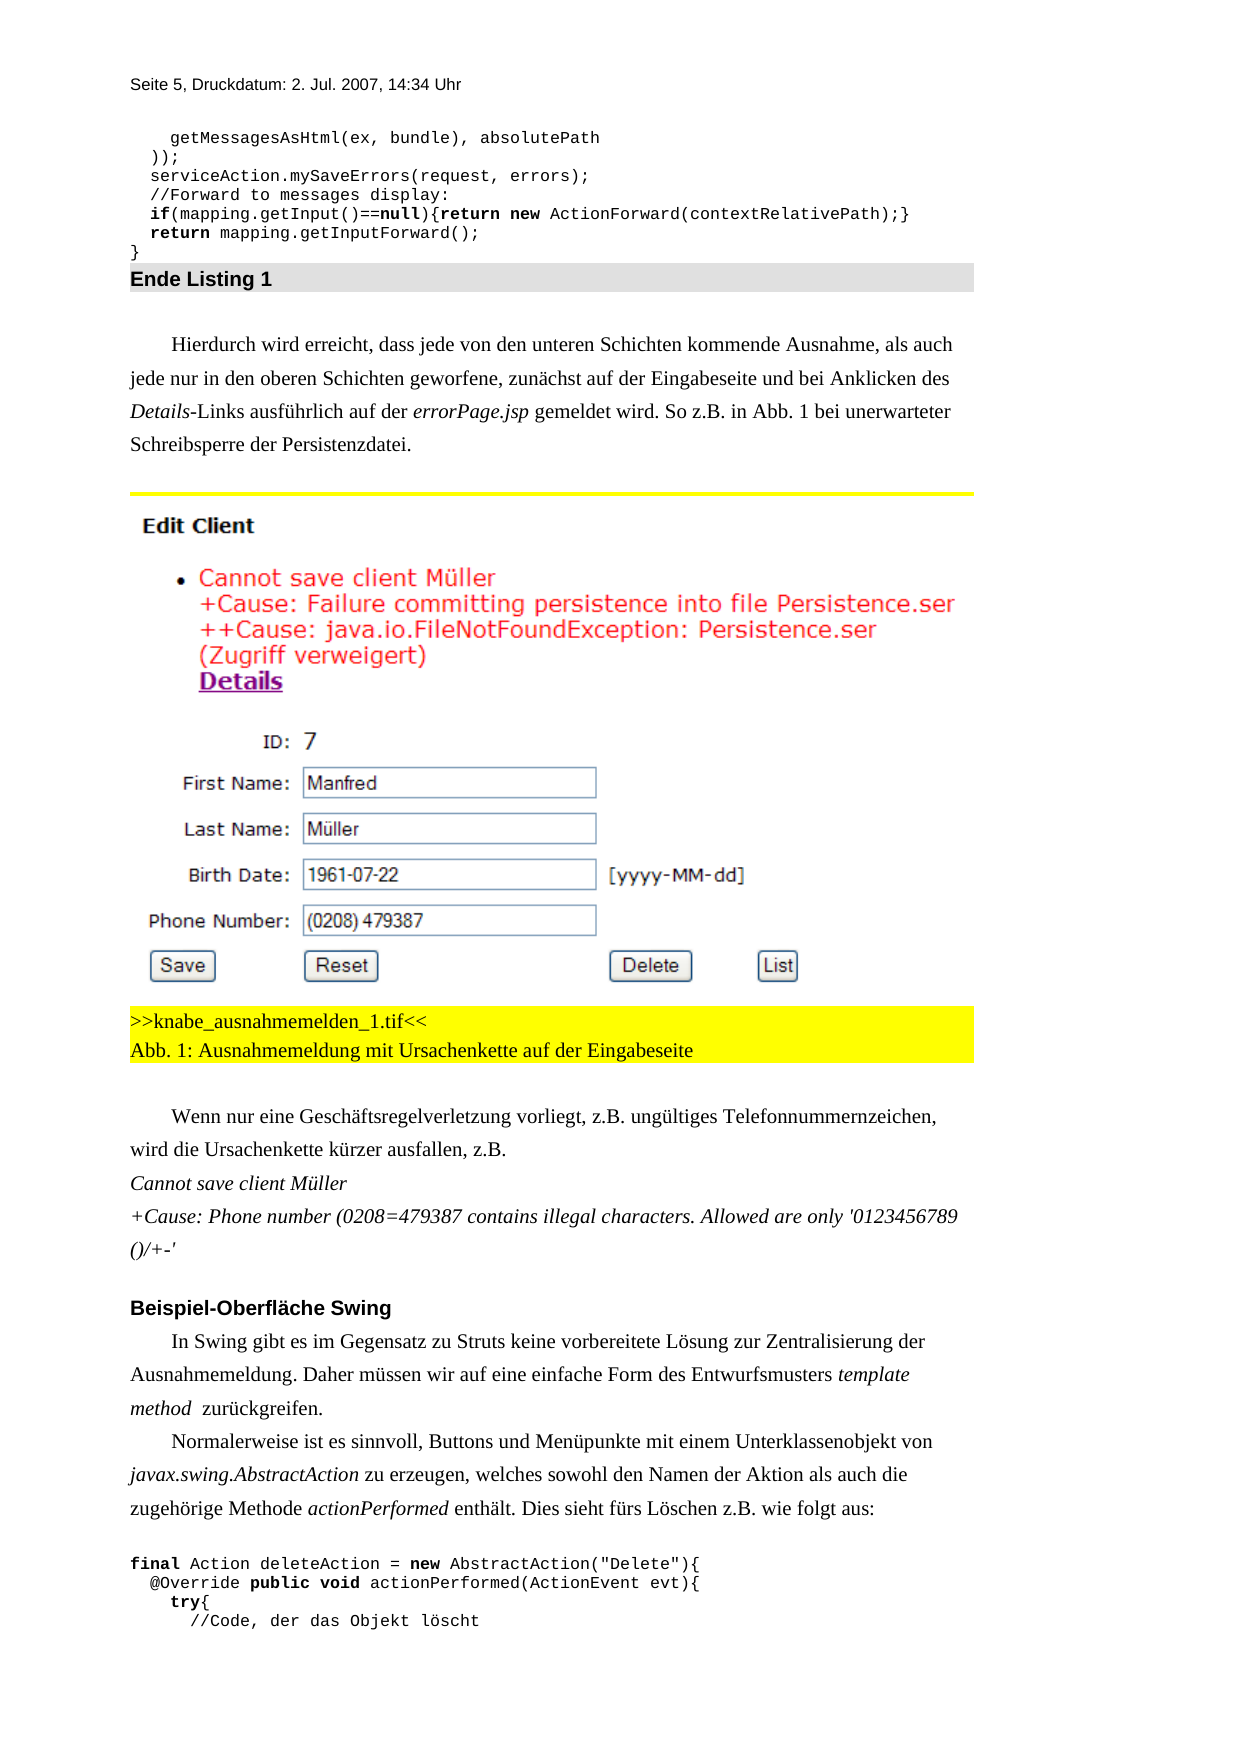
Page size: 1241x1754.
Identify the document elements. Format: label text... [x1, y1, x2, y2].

text } [130, 244, 974, 263]
text Normalerweise ist es sinnvoll, Buttons und Menüpunkte mit einem Unterklassenobjekt von javax.swing.AbstractAction zu erzeugen, welches sowohl den Namen der Aktion als auch die zugehörige Methode actionPerformed enthält. Dies sieht fürs Löschen z.B. wie folgt aus: [130, 1422, 974, 1522]
text Ende Listing 1 [130, 263, 974, 292]
text return mapping.getInputForward(); [130, 225, 974, 244]
text if(mapping.getInput()==null){return new ActionForward(contextRelativePath);} [130, 206, 974, 225]
text final Action deleteAction = new AbstractAction("Delete"){ [130, 1555, 974, 1574]
text In Swing gibt es im Gegensatz zu Struts keine vorbereitete Lösung zur Zentralisierung der Ausnahmemeldung. Daher müssen wir auf eine einfache Form des Entwurfsmusters template method zurückgreifen. [130, 1322, 974, 1422]
text Wenn nur eine Geschäftsregelverletzung vorliegt, z.B. ungültiges Telefonnummernzeichen, wird die Ursachenkette kürzer ausfallen, z.B. Cannot save client Müller +Cause: Phone number (0208=479387 contains illegal characters. Allowed are only '0123456789 ()/+-' [130, 1097, 974, 1263]
text //Code, der das Objekt löscht [130, 1612, 974, 1631]
text serviceAction.mySaveErrors(request, errors); [130, 168, 974, 187]
text )); [130, 149, 974, 168]
text Hierdurch wird erreicht, dass jede von den unteren Schichten kommende Ausnahme, als auch jede nur in den oberen Schichten geworfene, zunächst auf der Eingabeseite und bei Anklicken des Details-Links ausführlich auf der errorPage.jsp gemeldet wird. So z.B. in Abb. 1 bei unerwarteter Schreibsperre der Persistenzdatei. [130, 325, 974, 458]
text //Forward to messages display: [130, 187, 974, 206]
text Beispiel-Oberfläche Swing [130, 1288, 974, 1322]
text try{ [130, 1593, 974, 1612]
text @Override public void actionPerformed(ActionEvent evt){ [130, 1574, 974, 1593]
text >>knabe_ausnahmemelden_1.tif<< [130, 1006, 974, 1034]
text [130, 492, 974, 496]
text getMessagesAsHtml(ex, bundle), absolutePath [130, 130, 974, 149]
text Abb. 1: Ausnahmemeldung mit Ursachenkette auf der Eingabeseite [130, 1034, 974, 1063]
